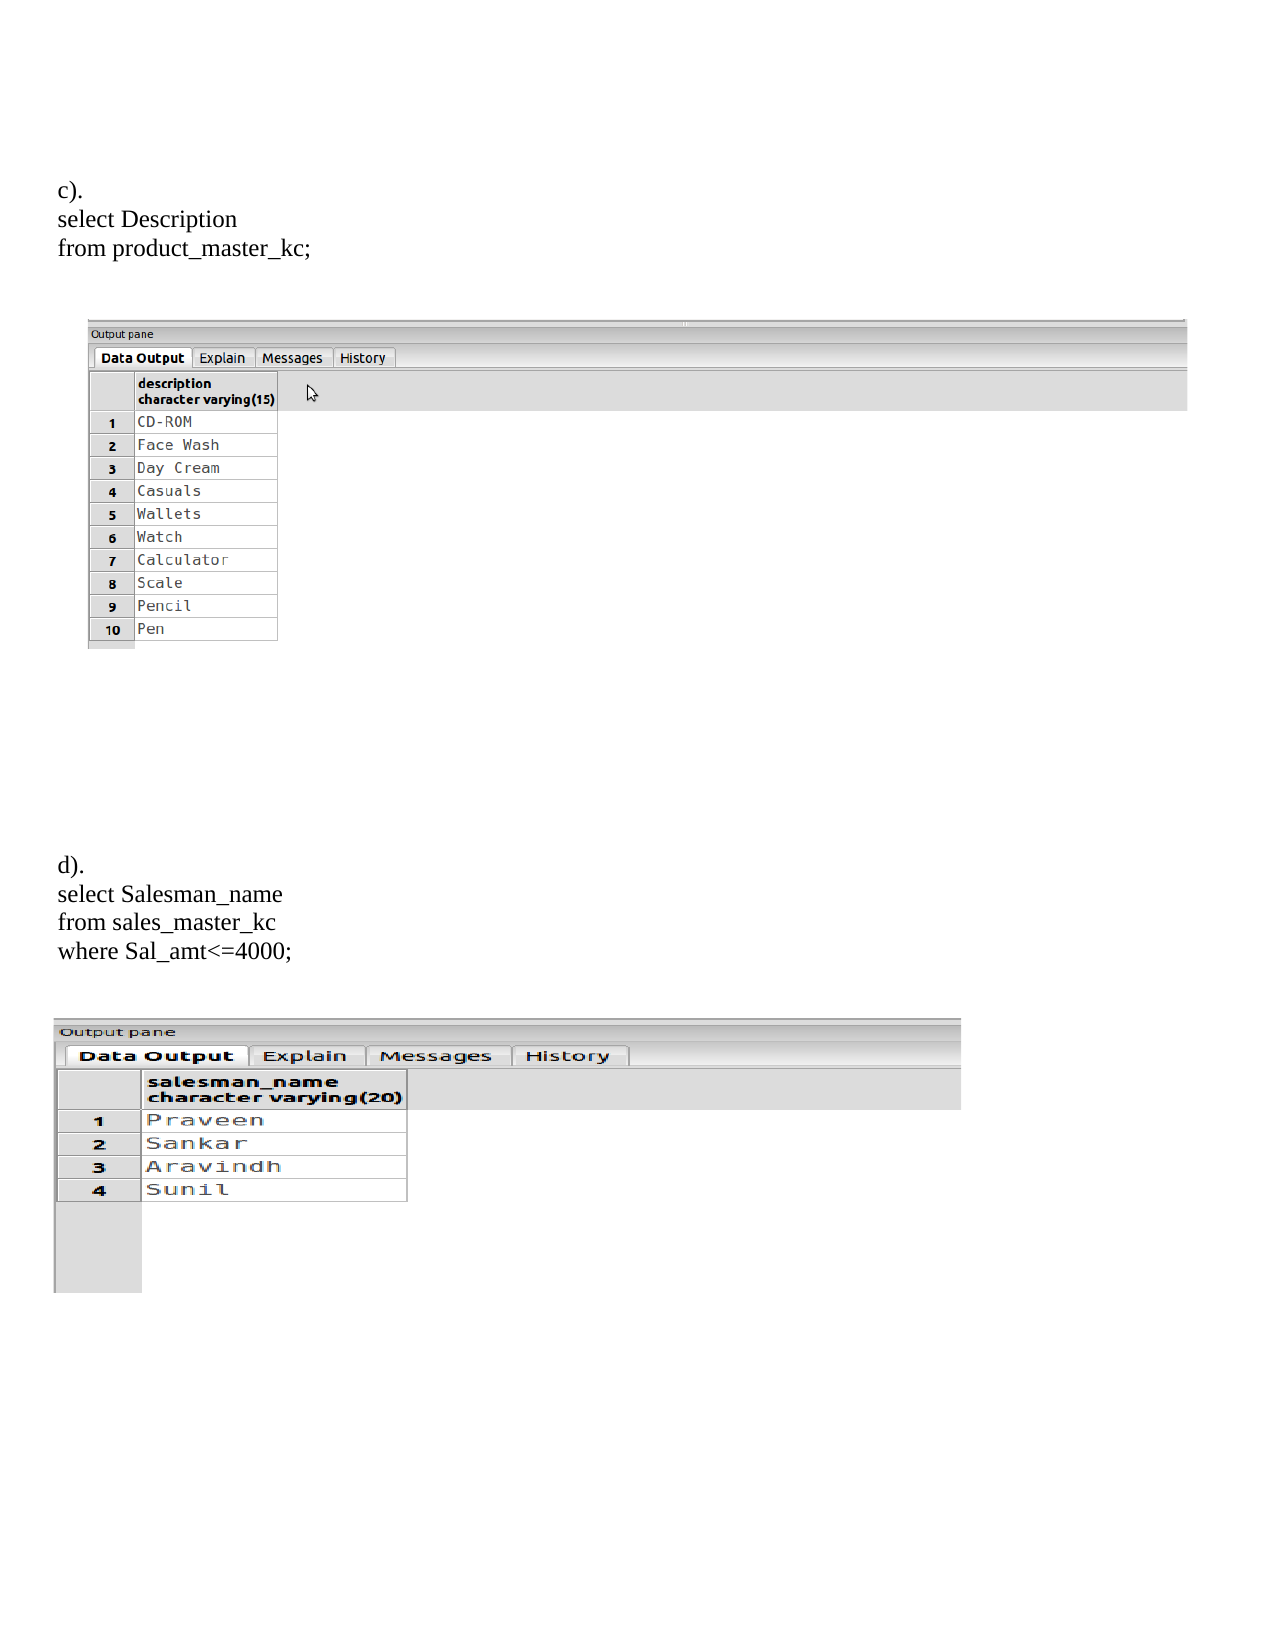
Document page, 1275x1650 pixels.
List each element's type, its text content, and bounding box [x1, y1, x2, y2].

text from sales_master_kc [57, 907, 1157, 936]
text where Sal_amt<=4000; [57, 936, 1157, 965]
text select Salesman_name [57, 879, 1157, 907]
text c). [57, 176, 1157, 204]
text select Description [57, 204, 1157, 233]
text from product_master_kc; [57, 233, 1157, 262]
picture [87, 319, 1188, 649]
picture [53, 1018, 962, 1293]
text d). [57, 850, 1157, 879]
